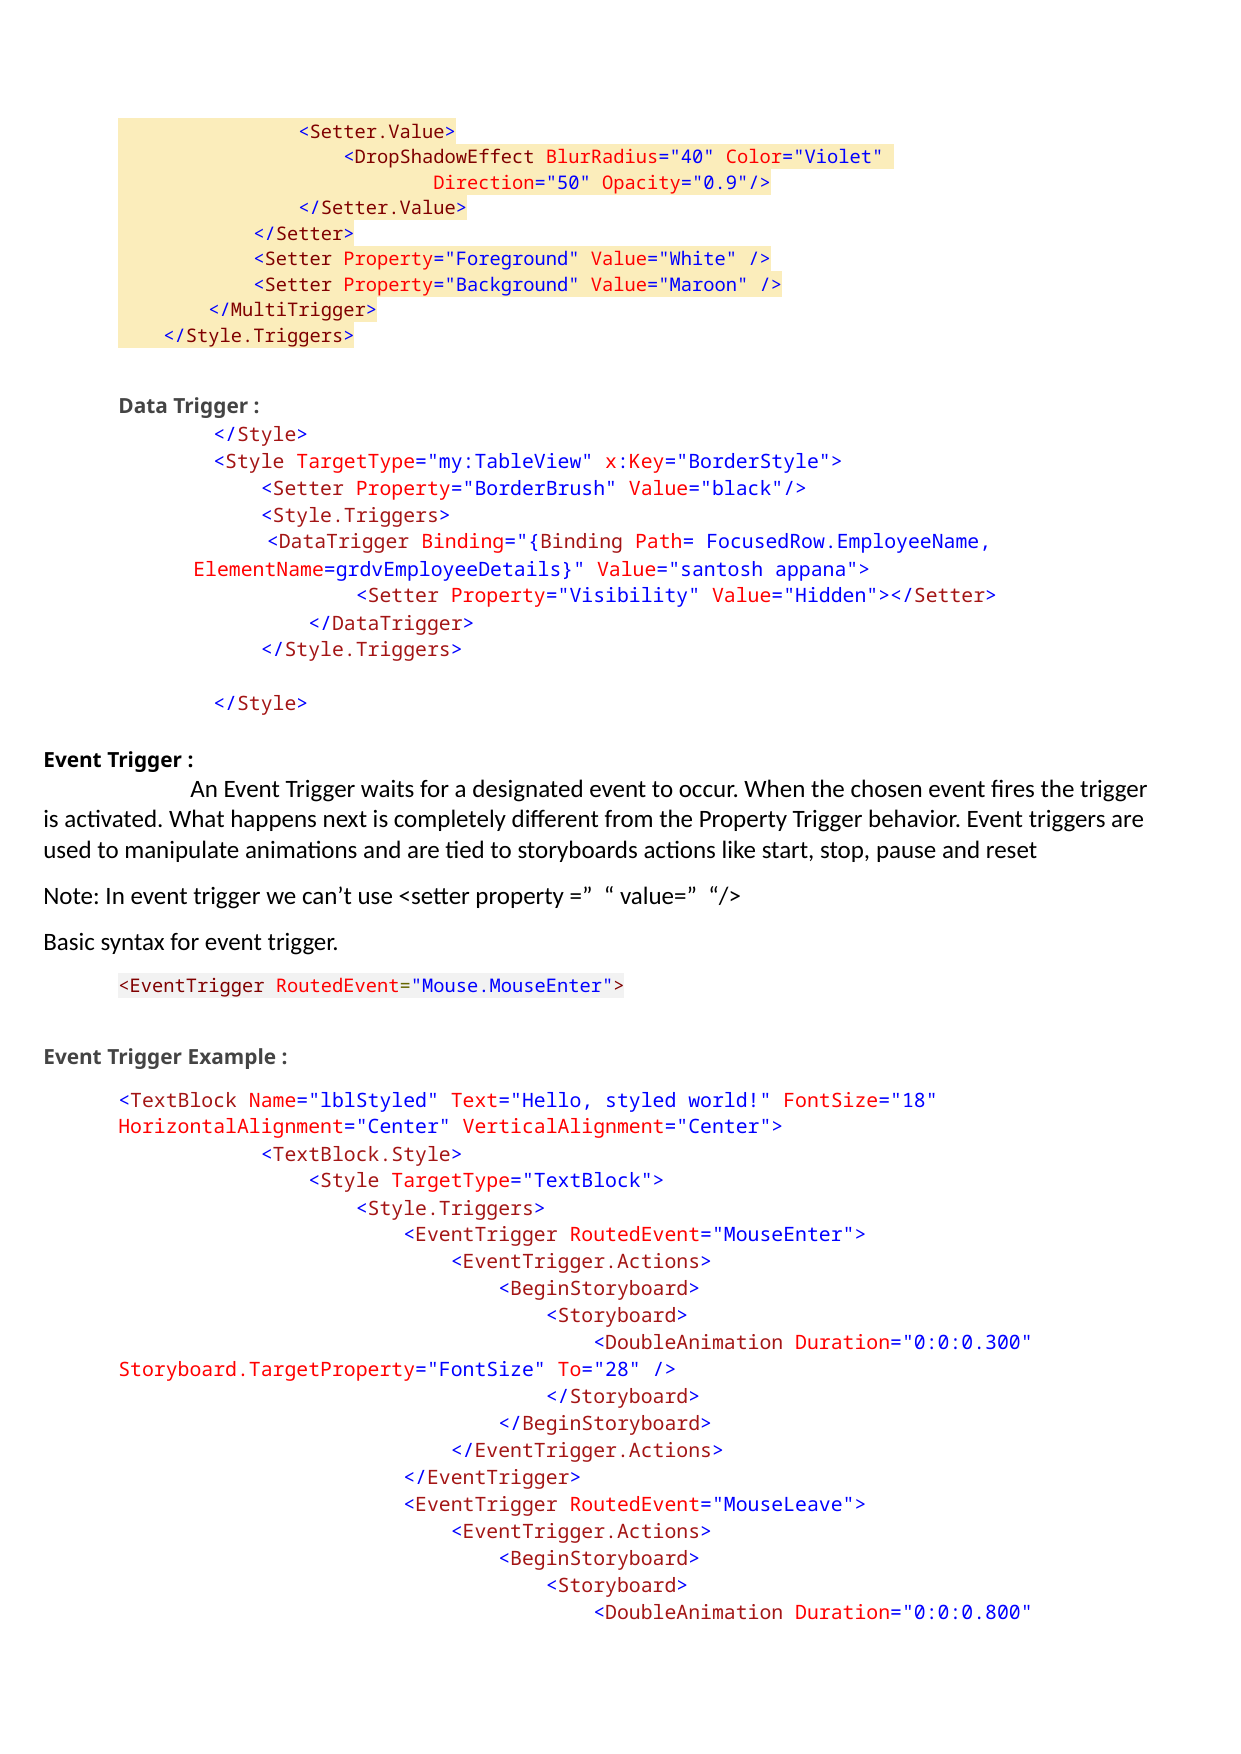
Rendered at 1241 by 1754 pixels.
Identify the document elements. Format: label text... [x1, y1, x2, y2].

text </EventTrigger.Actions> [118, 1437, 1157, 1463]
text Direction="50" Opacity="0.9"/> [118, 169, 1157, 195]
text <DoubleAnimation Duration="0:0:0.800" [118, 1598, 1157, 1625]
text Event Trigger : [43, 745, 1157, 773]
text </Style> [118, 420, 1157, 447]
text <TextBlock Name="lblStyled" Text="Hello, styled world!" FontSize="18" HorizontalAlignment="Center" VerticalAlignment="Center"> [118, 1086, 1157, 1140]
text <BeginStoryboard> [118, 1275, 1157, 1302]
text </Setter.Value> [118, 195, 1157, 220]
text </Style> [118, 690, 1157, 717]
text </Storyboard> [118, 1383, 1157, 1409]
text An Event Trigger waits for a designated event to occur. When the chosen event fires the trigger is activated. What happens next is completely different from the Property Trigger behavior. Event triggers are used to manipulate animations and are tied to storyboards actions like start, stop, pause and reset [43, 773, 1157, 865]
text </BeginStoryboard> [118, 1409, 1157, 1437]
text <DataTrigger Binding="{Binding Path= FocusedRow.EmployeeName, ElementName=grdvEmployeeDetails}" Value="santosh appana"> [193, 528, 1157, 582]
text </Style.Triggers> [118, 636, 1157, 663]
text <EventTrigger RoutedEvent="MouseLeave"> [118, 1491, 1157, 1517]
text <EventTrigger RoutedEvent="Mouse.MouseEnter"> [118, 973, 1157, 998]
text <Setter Property="BorderBrush" Value="black"/> [118, 474, 1157, 501]
text Data Trigger : [118, 391, 1157, 420]
text <Setter Property="Visibility" Value="Hidden"></Setter> [118, 582, 1157, 609]
text <Storyboard> [118, 1571, 1157, 1598]
text <DropShadowEffect BlurRadius="40" Color="Violet" [118, 144, 1157, 169]
text <Storyboard> [118, 1302, 1157, 1329]
text <Style.Triggers> [118, 1194, 1157, 1221]
text Note: In event trigger we can’t use <setter property =” “ value=” “/> [43, 880, 1157, 911]
text <Setter Property="Foreground" Value="White" /> [118, 246, 1157, 271]
text <Style TargetType="my:TableView" x:Key="BorderStyle"> [118, 447, 1157, 474]
text <TextBlock.Style> [118, 1140, 1157, 1167]
text <Style TargetType="TextBlock"> [118, 1167, 1157, 1194]
text <Setter Property="Background" Value="Maroon" /> [118, 271, 1157, 297]
text </DataTrigger> [118, 609, 1157, 636]
text <Style.Triggers> [118, 501, 1157, 528]
text </Style.Triggers> [118, 322, 1157, 348]
text Event Trigger Example : [43, 1042, 1157, 1070]
text Basic syntax for event trigger. [43, 926, 1157, 957]
text <Setter.Value> [118, 118, 1157, 144]
text </Setter> [118, 220, 1157, 246]
text <EventTrigger RoutedEvent="MouseEnter"> [118, 1221, 1157, 1248]
text </EventTrigger> [118, 1463, 1157, 1491]
text <DoubleAnimation Duration="0:0:0.300" Storyboard.TargetProperty="FontSize" To="28" /> [118, 1329, 1157, 1383]
text </MultiTrigger> [118, 297, 1157, 322]
text <EventTrigger.Actions> [118, 1248, 1157, 1275]
text <EventTrigger.Actions> [118, 1517, 1157, 1544]
text <BeginStoryboard> [118, 1544, 1157, 1571]
